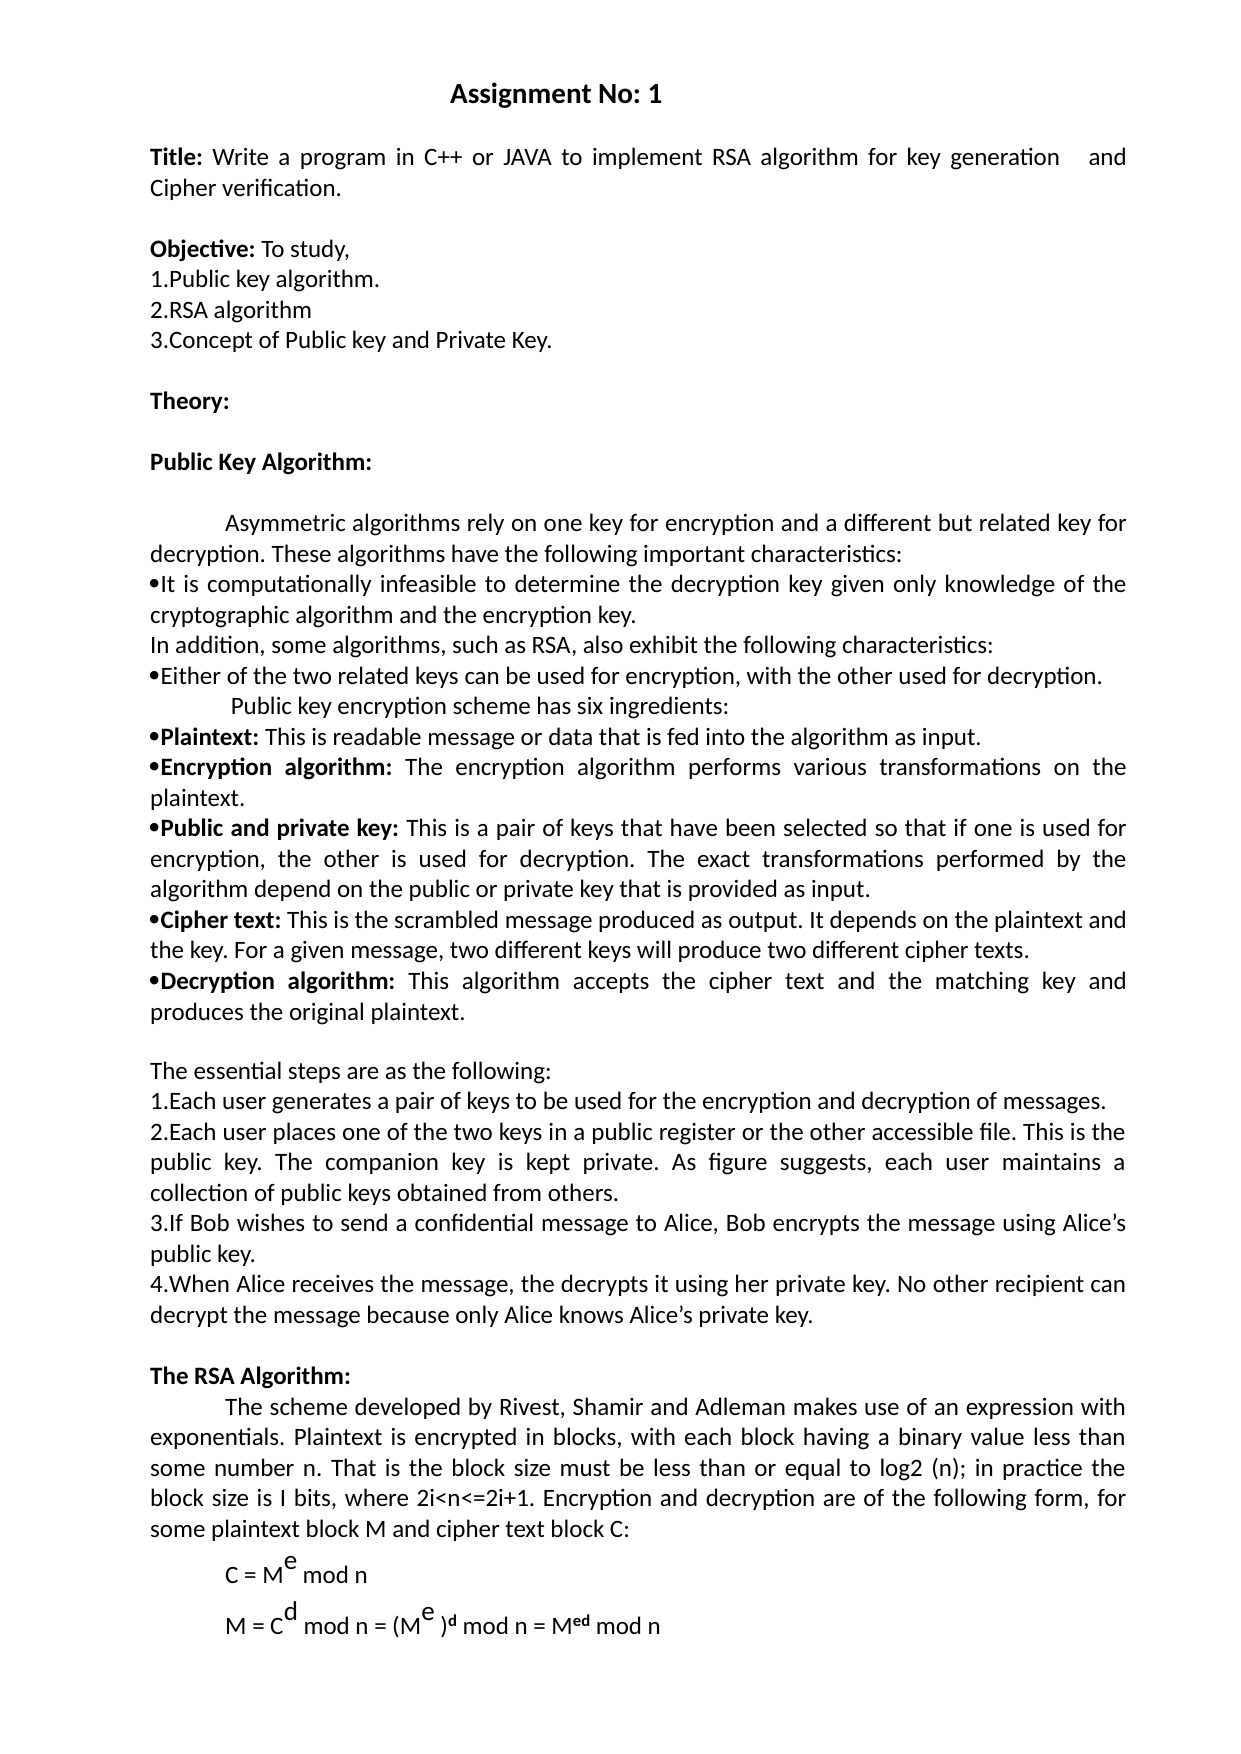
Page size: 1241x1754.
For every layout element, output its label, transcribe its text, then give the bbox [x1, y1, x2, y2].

list Encryption algorithm: The encryption algorithm performs various transformations on the plaintext. [150, 752, 1128, 813]
text Objective: To study, [150, 233, 1128, 263]
text Theory: [150, 385, 1128, 416]
list Decryption algorithm: This algorithm accepts the cipher text and the matching key and produces the original plaintext. [150, 965, 1128, 1026]
text Public key encryption scheme has six ingredients: [225, 691, 1128, 721]
list Public key algorithm. [150, 263, 1128, 294]
list Each user places one of the two keys in a public register or the other accessible file. This is the public key. The companion key is kept private. As figure suggests, each user maintains a collection of public keys obtained from others. [150, 1116, 1128, 1208]
text Assignment No: 1 [375, 75, 1128, 111]
text M = Cd mod n = (Me )d mod n = Med mod n [150, 1594, 1128, 1645]
list It is computationally infeasible to determine the decryption key given only knowledge of the cryptographic algorithm and the encryption key. [150, 568, 1128, 629]
list Cipher text: This is the scrambled message produced as output. It depends on the plaintext and the key. For a given message, two different keys will produce two different cipher texts. [150, 904, 1128, 965]
text In addition, some algorithms, such as RSA, also exhibit the following characteristics: [150, 629, 1128, 660]
text The scheme developed by Rivest, Shamir and Adleman makes use of an expression with exponentials. Plaintext is encrypted in blocks, with each block having a binary value less than some number n. That is the block size must be less than or equal to log2 (n); in practice the block size is I bits, where 2i<n<=2i+1. Encryption and decryption are of the following form, for some plaintext block M and cipher text block C: [150, 1391, 1128, 1543]
list If Bob wishes to send a confidential message to Alice, Bob encrypts the message using Alice’s public key. [150, 1208, 1128, 1269]
text Asymmetric algorithms rely on one key for encryption and a different but related key for decryption. These algorithms have the following important characteristics: [150, 507, 1128, 568]
list Plaintext: This is readable message or data that is fed into the algorithm as input. [150, 721, 1128, 752]
list Public and private key: This is a pair of keys that have been selected so that if one is used for encryption, the other is used for decryption. The exact transformations performed by the algorithm depend on the public or private key that is provided as input. [150, 813, 1128, 904]
list Each user generates a pair of keys to be used for the encryption and decryption of messages. [150, 1086, 1128, 1116]
text Public Key Algorithm: [150, 446, 1128, 477]
list Concept of Public key and Private Key. [150, 324, 1128, 355]
text The essential steps are as the following: [150, 1055, 1128, 1086]
text The RSA Algorithm: [150, 1360, 1128, 1391]
list RSA algorithm [150, 294, 1128, 324]
list When Alice receives the message, the decrypts it using her private key. No other recipient can decrypt the message because only Alice knows Alice’s private key. [150, 1269, 1128, 1330]
text C = Me mod n [150, 1543, 1128, 1594]
list Either of the two related keys can be used for encryption, with the other used for decryption. [150, 660, 1128, 691]
text Title: Write a program in C++ or JAVA to implement RSA algorithm for key generation and Cipher verification. [150, 141, 1128, 202]
